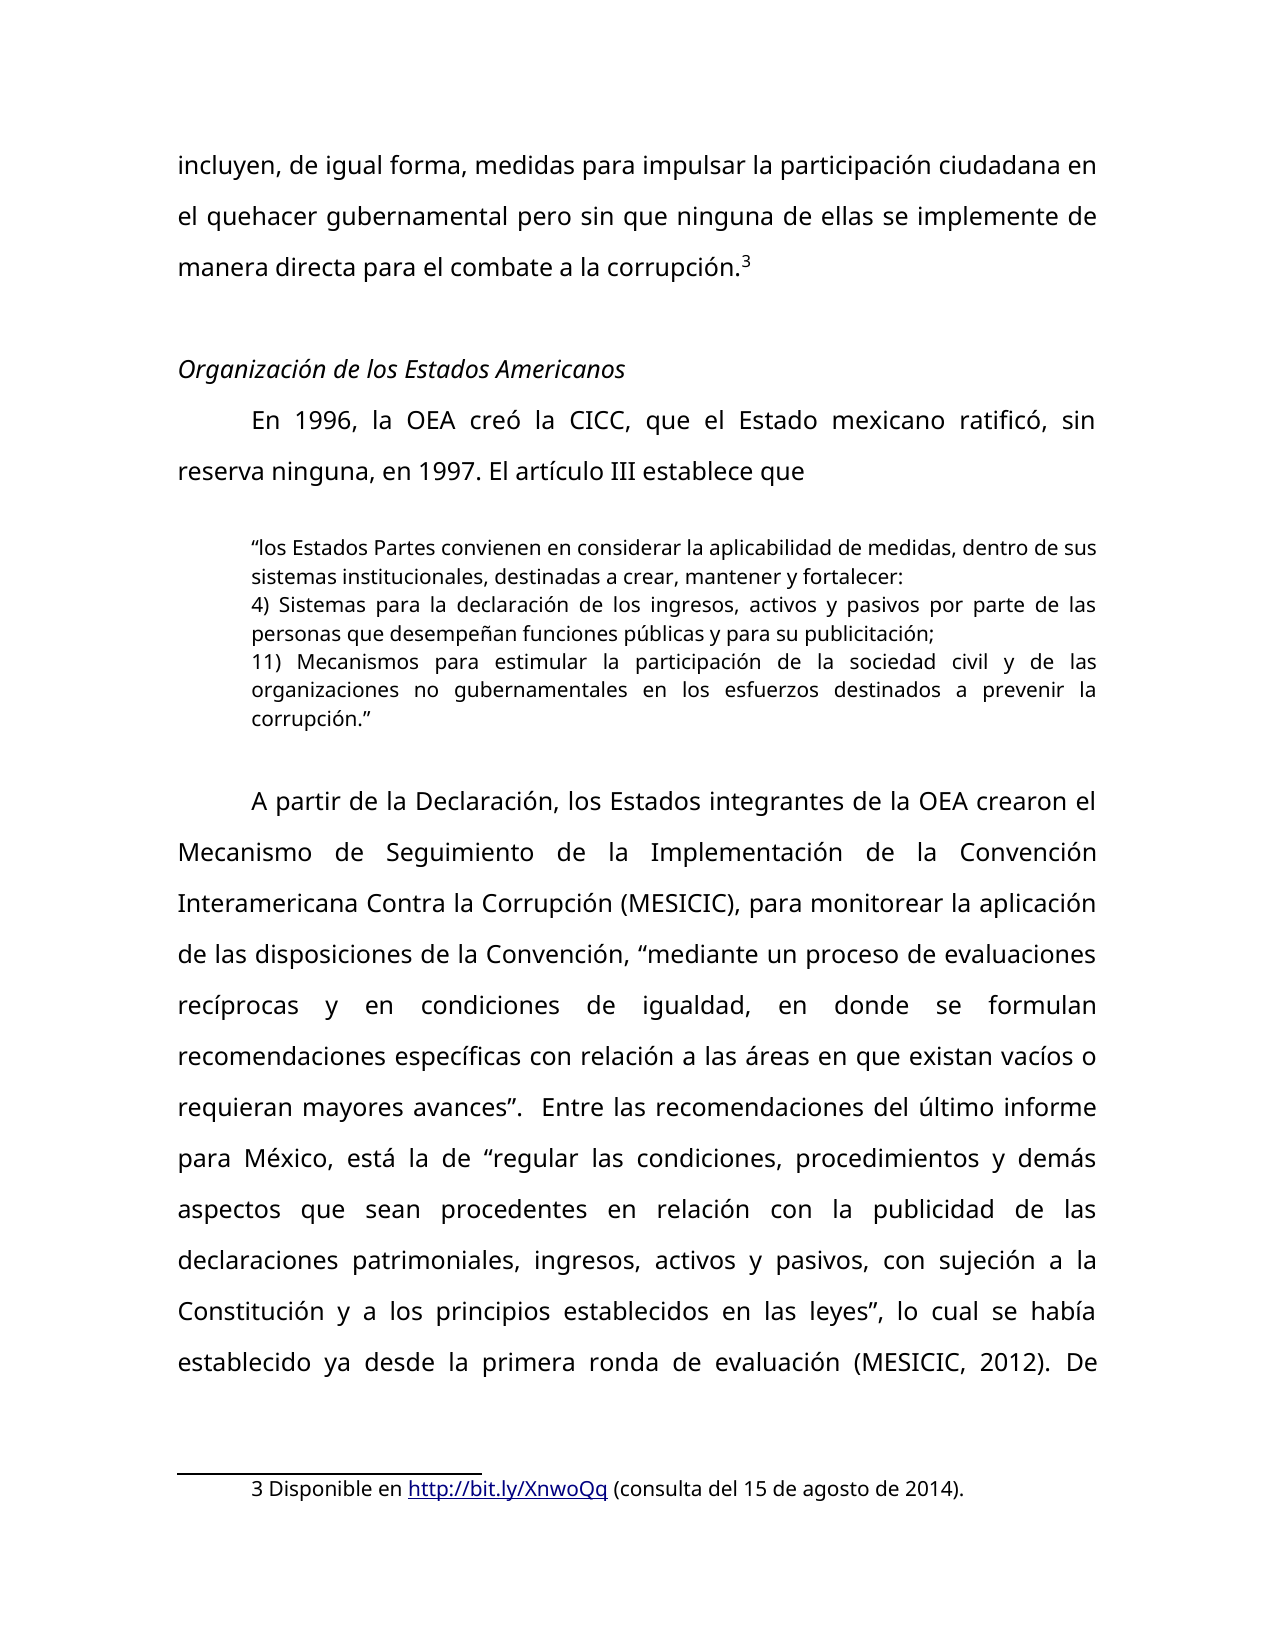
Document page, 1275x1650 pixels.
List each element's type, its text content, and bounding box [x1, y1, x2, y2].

text Organización de los Estados Americanos [177, 352, 1098, 386]
text En 1996, la OEA creó la CICC, que el Estado mexicano ratificó, sin reserva ninguna, en 1997. El artículo III establece que [177, 403, 1098, 488]
text A partir de la Declaración, los Estados integrantes de la OEA crearon el Mecanismo de Seguimiento de la Implementación de la Convención Interamericana Contra la Corrupción (MESICIC), para monitorear la aplicación de las disposiciones de la Convención, “mediante un proceso de evaluaciones recíprocas y en condiciones de igualdad, en donde se formulan recomendaciones específicas con relación a las áreas en que existan vacíos o requieran mayores avances”. Entre las recomendaciones del último informe para México, está la de “regular las condiciones, procedimientos y demás aspectos que sean procedentes en relación con la publicidad de las declaraciones patrimoniales, ingresos, activos y pasivos, con sujeción a la Constitución y a los principios establecidos en las leyes”, lo cual se había establecido ya desde la primera ronda de evaluación (MESICIC, 2012). De [177, 783, 1098, 1379]
text “los Estados Partes convienen en considerar la aplicabilidad de medidas, dentro de sus sistemas institucionales, destinadas a crear, mantener y fortalecer: [251, 533, 1098, 590]
text Disponible en http://bit.ly/XnwoQq (consulta del 15 de agosto de 2014). [177, 1474, 1098, 1502]
text 11) Mecanismos para estimular la participación de la sociedad civil y de las organizaciones no gubernamentales en los esfuerzos destinados a prevenir la corrupción.” [251, 647, 1098, 732]
text 4) Sistemas para la declaración de los ingresos, activos y pasivos por parte de las personas que desempeñan funciones públicas y para su publicitación; [251, 590, 1098, 647]
text incluyen, de igual forma, medidas para impulsar la participación ciudadana en el quehacer gubernamental pero sin que ninguna de ellas se implemente de manera directa para el combate a la corrupción. [177, 148, 1098, 284]
